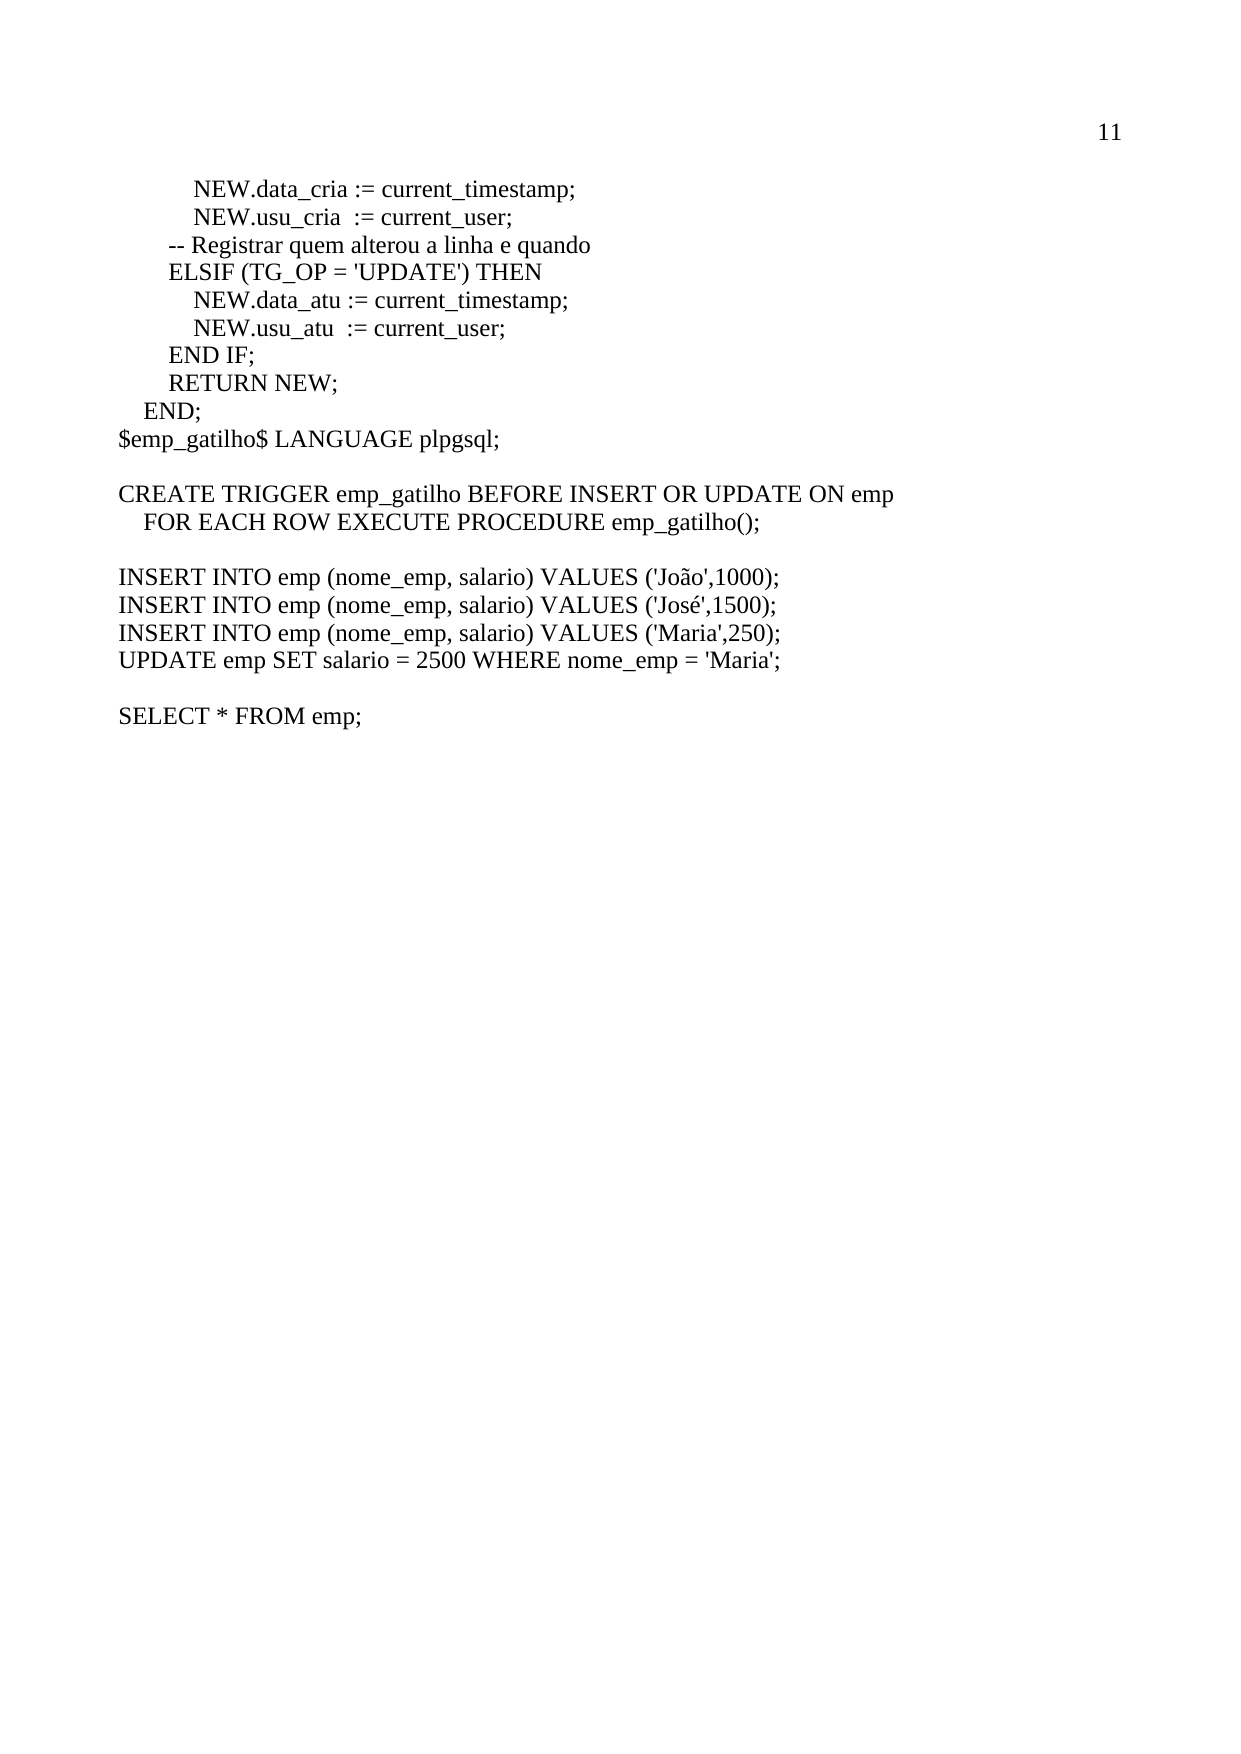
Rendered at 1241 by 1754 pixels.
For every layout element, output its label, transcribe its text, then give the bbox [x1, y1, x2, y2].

text NEW.data_cria := current_timestamp; [118, 175, 1122, 203]
text ELSIF (TG_OP = 'UPDATE') THEN [118, 258, 1122, 286]
text UPDATE emp SET salario = 2500 WHERE nome_emp = 'Maria'; [118, 646, 1122, 674]
text NEW.usu_cria := current_user; [118, 203, 1122, 231]
text INSERT INTO emp (nome_emp, salario) VALUES ('Maria',250); [118, 619, 1122, 646]
text INSERT INTO emp (nome_emp, salario) VALUES ('João',1000); [118, 563, 1122, 591]
text RETURN NEW; [118, 369, 1122, 397]
text NEW.data_atu := current_timestamp; [118, 286, 1122, 314]
text $emp_gatilho$ LANGUAGE plpgsql; [118, 425, 1122, 452]
text NEW.usu_atu := current_user; [118, 314, 1122, 342]
text FOR EACH ROW EXECUTE PROCEDURE emp_gatilho(); [118, 508, 1122, 536]
text END IF; [118, 342, 1122, 369]
text -- Registrar quem alterou a linha e quando [118, 231, 1122, 258]
text INSERT INTO emp (nome_emp, salario) VALUES ('José',1500); [118, 591, 1122, 619]
text SELECT * FROM emp; [118, 702, 1122, 729]
text END; [118, 397, 1122, 425]
text CREATE TRIGGER emp_gatilho BEFORE INSERT OR UPDATE ON emp [118, 480, 1122, 508]
